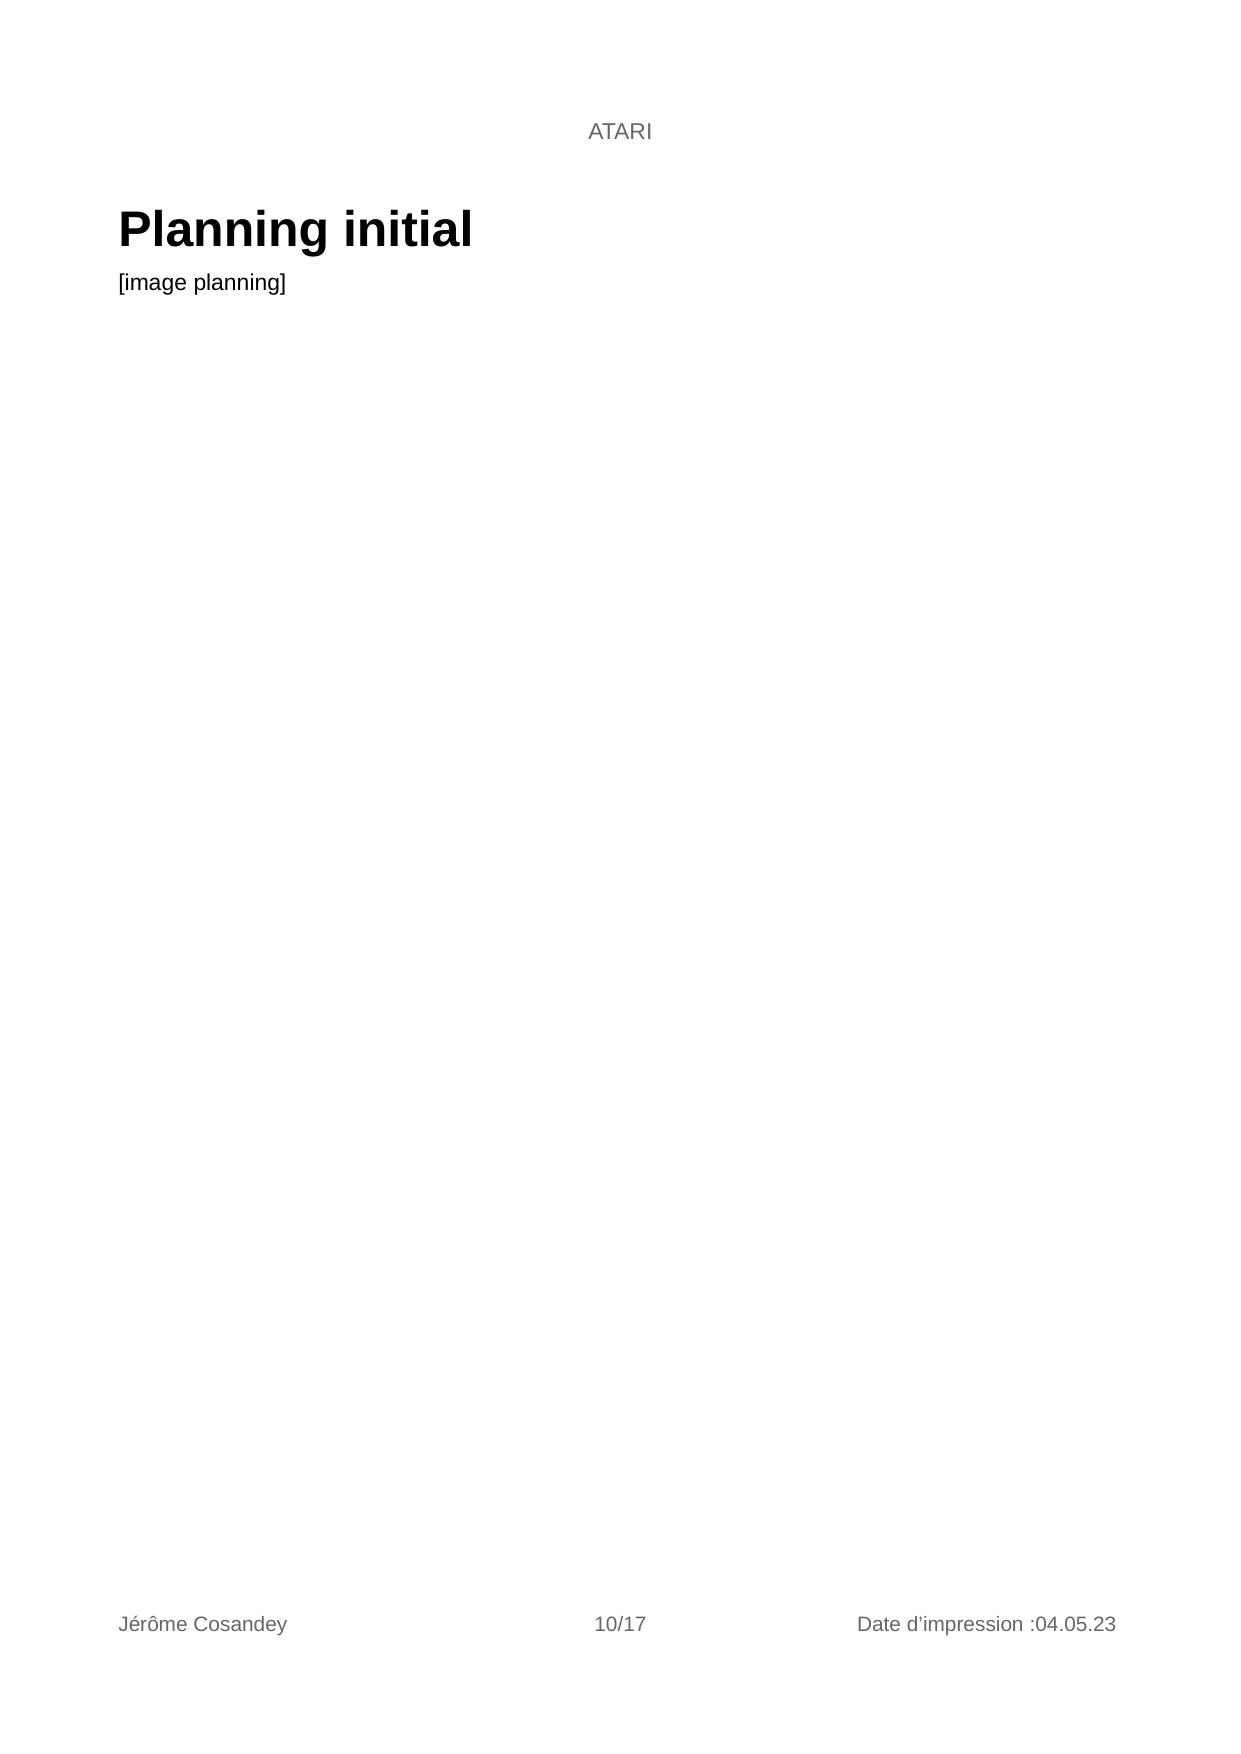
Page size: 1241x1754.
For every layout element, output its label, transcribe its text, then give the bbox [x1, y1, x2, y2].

subtitle Planning initial [118, 199, 1122, 256]
text [image planning] [118, 269, 1122, 295]
